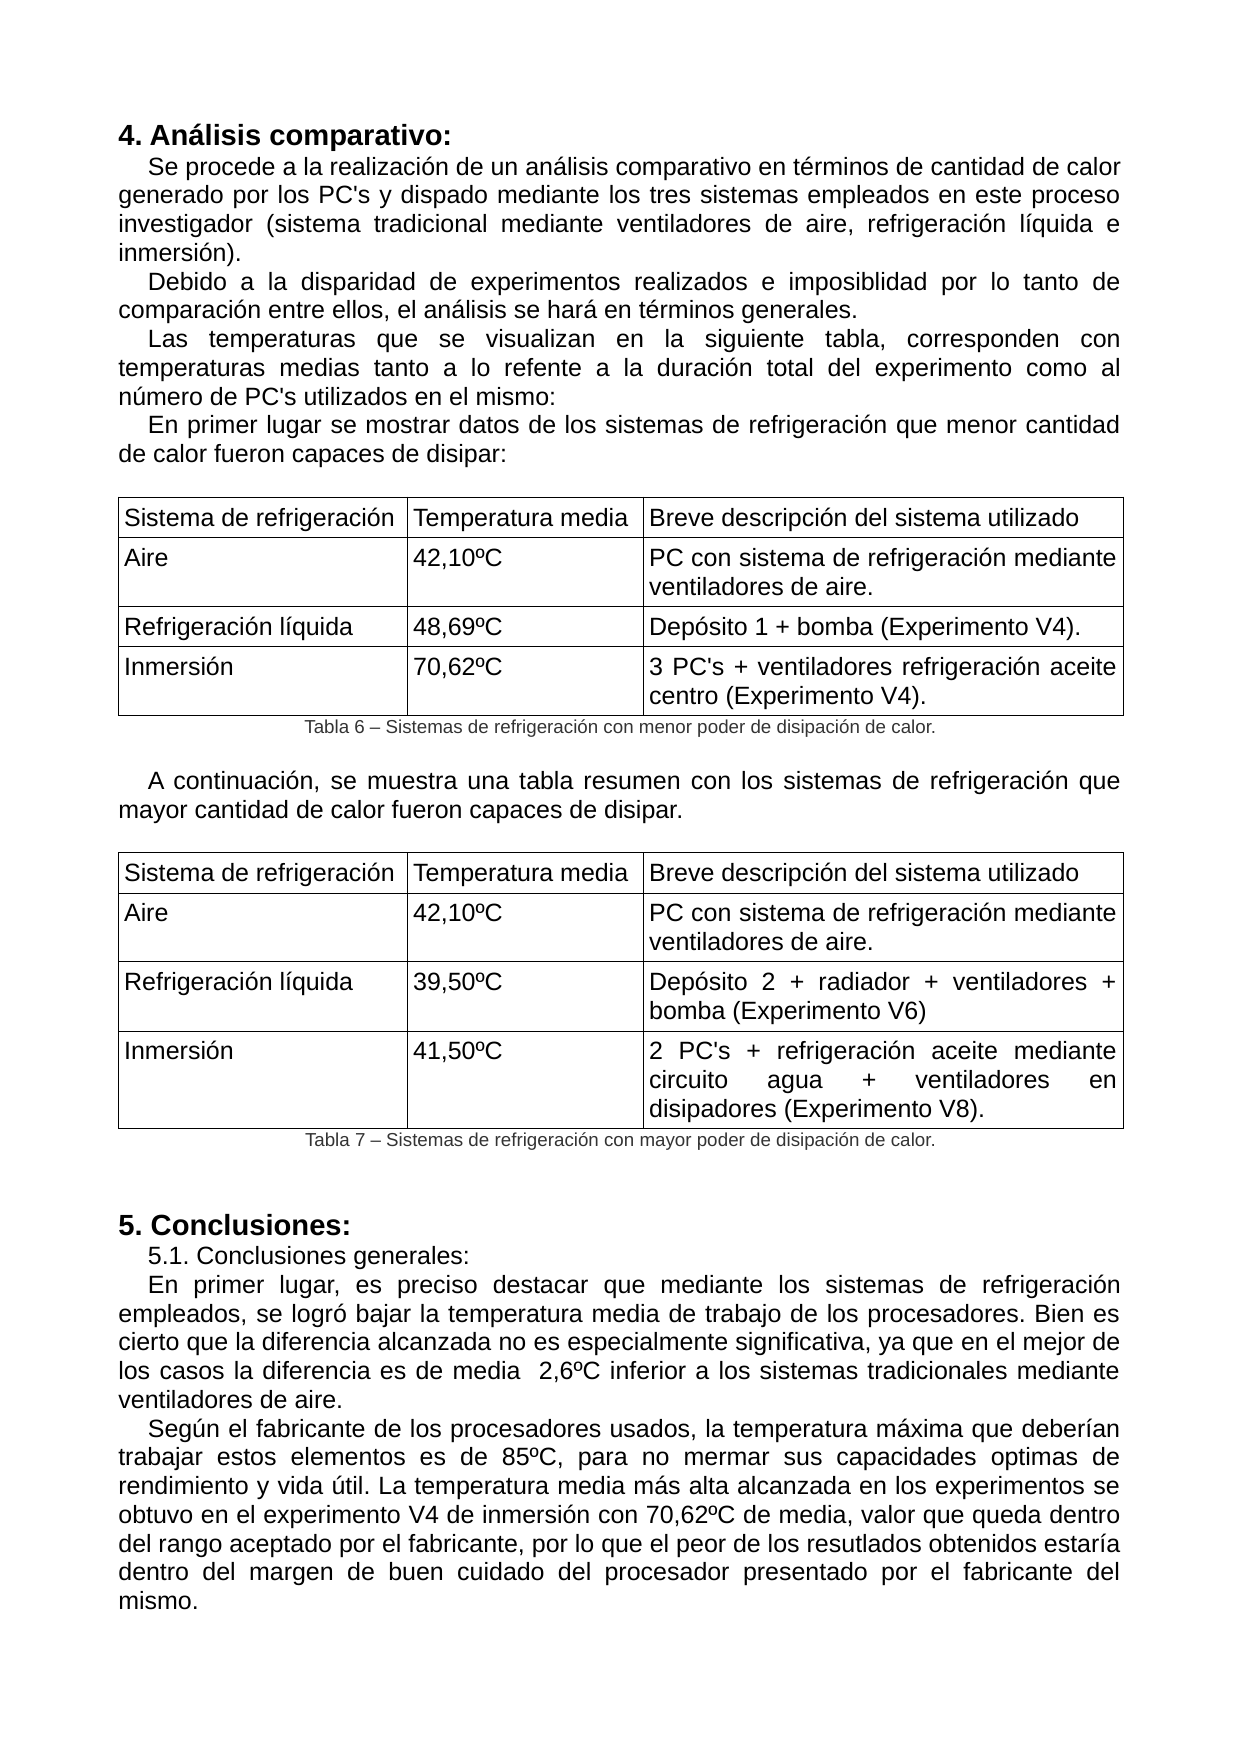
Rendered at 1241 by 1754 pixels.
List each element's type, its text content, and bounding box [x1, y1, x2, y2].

table_cell Refrigeración líquida [119, 607, 407, 646]
text Debido a la disparidad de experimentos realizados e imposiblidad por lo tanto de comparación entre ellos, el análisis se hará en términos generales. [118, 267, 1122, 324]
table_cell PC con sistema de refrigeración mediante ventiladores de aire. [644, 538, 1123, 606]
table_cell Inmersión [119, 1032, 407, 1128]
table_cell Depósito 1 + bomba (Experimento V4). [644, 607, 1123, 646]
table_cell Refrigeración líquida [119, 962, 407, 1031]
text Según el fabricante de los procesadores usados, la temperatura máxima que deberían trabajar estos elementos es de 85ºC, para no mermar sus capacidades optimas de rendimiento y vida útil. La temperatura media más alta alcanzada en los experimentos se obtuvo en el experimento V4 de inmersión con 70,62ºC de media, valor que queda dentro del rango aceptado por el fabricante, por lo que el peor de los resutlados obtenidos estaría dentro del margen de buen cuidado del procesador presentado por el fabricante del mismo. [118, 1413, 1122, 1615]
table_header Temperatura media [408, 853, 643, 892]
table_header Breve descripción del sistema utilizado [644, 498, 1123, 537]
table_cell 2 PC's + refrigeración aceite mediante circuito agua + ventiladores en disipadores (Experimento V8). [644, 1032, 1123, 1128]
table_cell PC con sistema de refrigeración mediante ventiladores de aire. [644, 894, 1123, 961]
text Las temperaturas que se visualizan en la siguiente tabla, corresponden con temperaturas medias tanto a lo refente a la duración total del experimento como al número de PC's utilizados en el mismo: [118, 324, 1122, 410]
text 4. Análisis comparativo: [118, 118, 1122, 152]
text Tabla 6 – Sistemas de refrigeración con menor poder de disipación de calor. [118, 716, 1122, 737]
table_cell Aire [119, 894, 407, 961]
text 5.1. Conclusiones generales: [118, 1241, 1122, 1270]
table_header Breve descripción del sistema utilizado [644, 853, 1123, 892]
text 5. Conclusiones: [118, 1207, 1122, 1241]
table_cell 42,10ºC [408, 894, 643, 961]
table_header Temperatura media [408, 498, 643, 537]
table_header Sistema de refrigeración [119, 498, 407, 537]
table_cell Aire [119, 538, 407, 606]
table_header Sistema de refrigeración [119, 853, 407, 892]
table_cell 42,10ºC [408, 538, 643, 606]
table_cell 39,50ºC [408, 962, 643, 1031]
text Tabla 7 – Sistemas de refrigeración con mayor poder de disipación de calor. [118, 1129, 1122, 1150]
table_cell Depósito 2 + radiador + ventiladores + bomba (Experimento V6) [644, 962, 1123, 1031]
table_cell 3 PC's + ventiladores refrigeración aceite centro (Experimento V4). [644, 647, 1123, 715]
text Se procede a la realización de un análisis comparativo en términos de cantidad de calor generado por los PC's y dispado mediante los tres sistemas empleados en este proceso investigador (sistema tradicional mediante ventiladores de aire, refrigeración líquida e inmersión). [118, 152, 1122, 267]
table_cell 48,69ºC [408, 607, 643, 646]
text En primer lugar, es preciso destacar que mediante los sistemas de refrigeración empleados, se logró bajar la temperatura media de trabajo de los procesadores. Bien es cierto que la diferencia alcanzada no es especialmente significativa, ya que en el mejor de los casos la diferencia es de media 2,6ºC inferior a los sistemas tradicionales mediante ventiladores de aire. [118, 1270, 1122, 1413]
text En primer lugar se mostrar datos de los sistemas de refrigeración que menor cantidad de calor fueron capaces de disipar: [118, 410, 1122, 468]
table_cell 70,62ºC [408, 647, 643, 715]
text A continuación, se muestra una tabla resumen con los sistemas de refrigeración que mayor cantidad de calor fueron capaces de disipar. [118, 766, 1122, 823]
table_cell Inmersión [119, 647, 407, 715]
table_cell 41,50ºC [408, 1032, 643, 1128]
